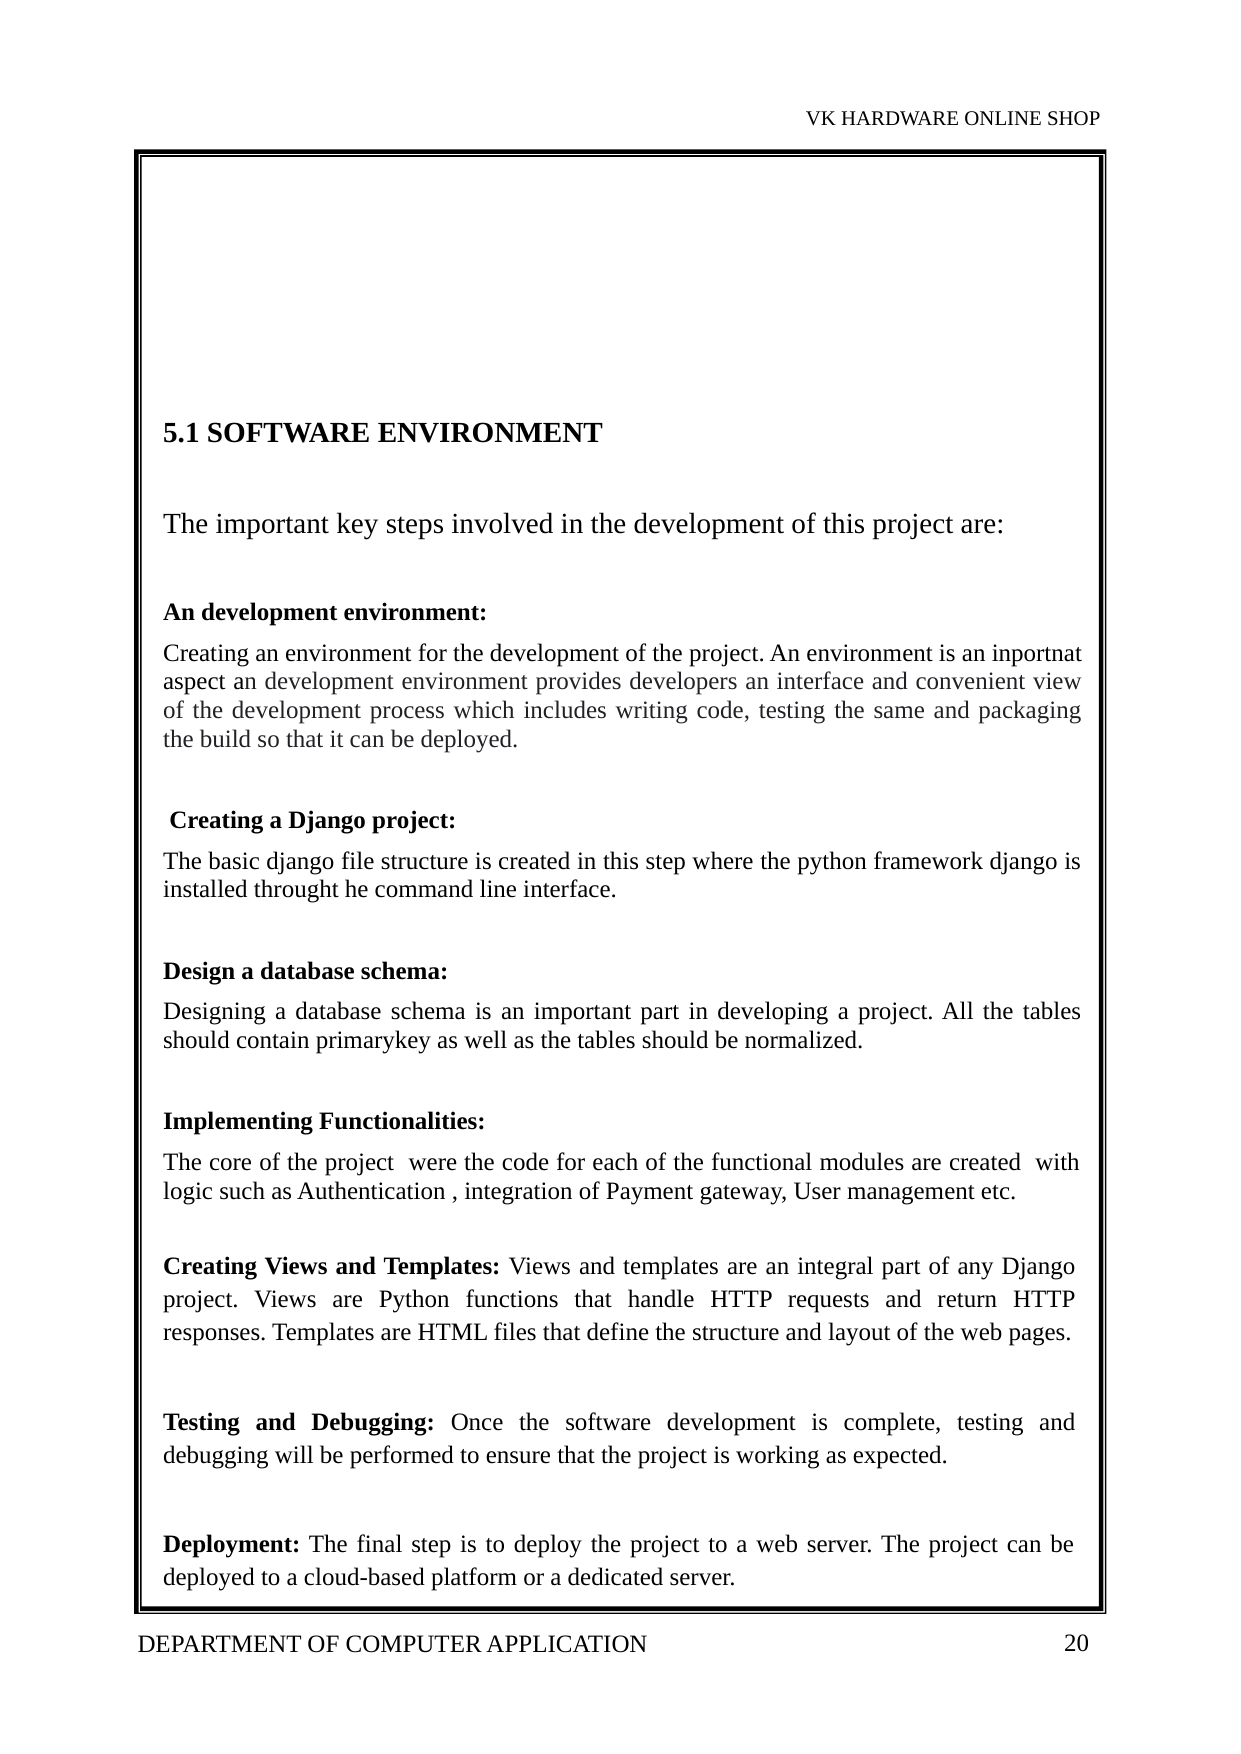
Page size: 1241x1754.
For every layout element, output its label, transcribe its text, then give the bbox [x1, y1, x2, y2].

text Creating an environment for the development of the project. An environment is an inportnat aspect an development environment provides developers an interface and convenient view of the development process which includes writing code, testing the same and packaging the build so that it can be deployed. [163, 638, 1082, 753]
text DEPARTMENT OF COMPUTER APPLICATION [137, 1629, 658, 1658]
text Creating Views and Templates: Views and templates are an integral part of any Django project. Views are Python functions that handle HTTP requests and return HTTP responses. Templates are HTML files that define the structure and layout of the web pages. [163, 1251, 1076, 1346]
text Deployment: The final step is to deploy the project to a web server. The project can be deployed to a cloud-based platform or a dedicated server. [163, 1529, 1076, 1591]
text 20 [1064, 1628, 1095, 1657]
text The important key steps involved in the development of this project are: [163, 506, 1082, 540]
text Creating a Django project: [163, 805, 1082, 834]
text An development environment: [163, 597, 1082, 626]
text VK HARDWARE ONLINE SHOP [652, 106, 1100, 130]
text Testing and Debugging: Once the software development is complete, testing and debugging will be performed to ensure that the project is working as expected. [163, 1407, 1076, 1468]
text Designing a database schema is an important part in developing a project. All the tables should contain primarykey as well as the tables should be normalized. [163, 996, 1082, 1054]
text Design a database schema: [163, 956, 1082, 984]
text 5.1 SOFTWARE ENVIRONMENT [163, 415, 1082, 449]
text The core of the project were the code for each of the functional modules are created with logic such as Authentication , integration of Payment gateway, User management etc. [163, 1147, 1082, 1204]
text The basic django file structure is created in this step where the python framework django is installed throught he command line interface. [163, 846, 1082, 903]
text Implementing Functionalities: [163, 1106, 1082, 1135]
